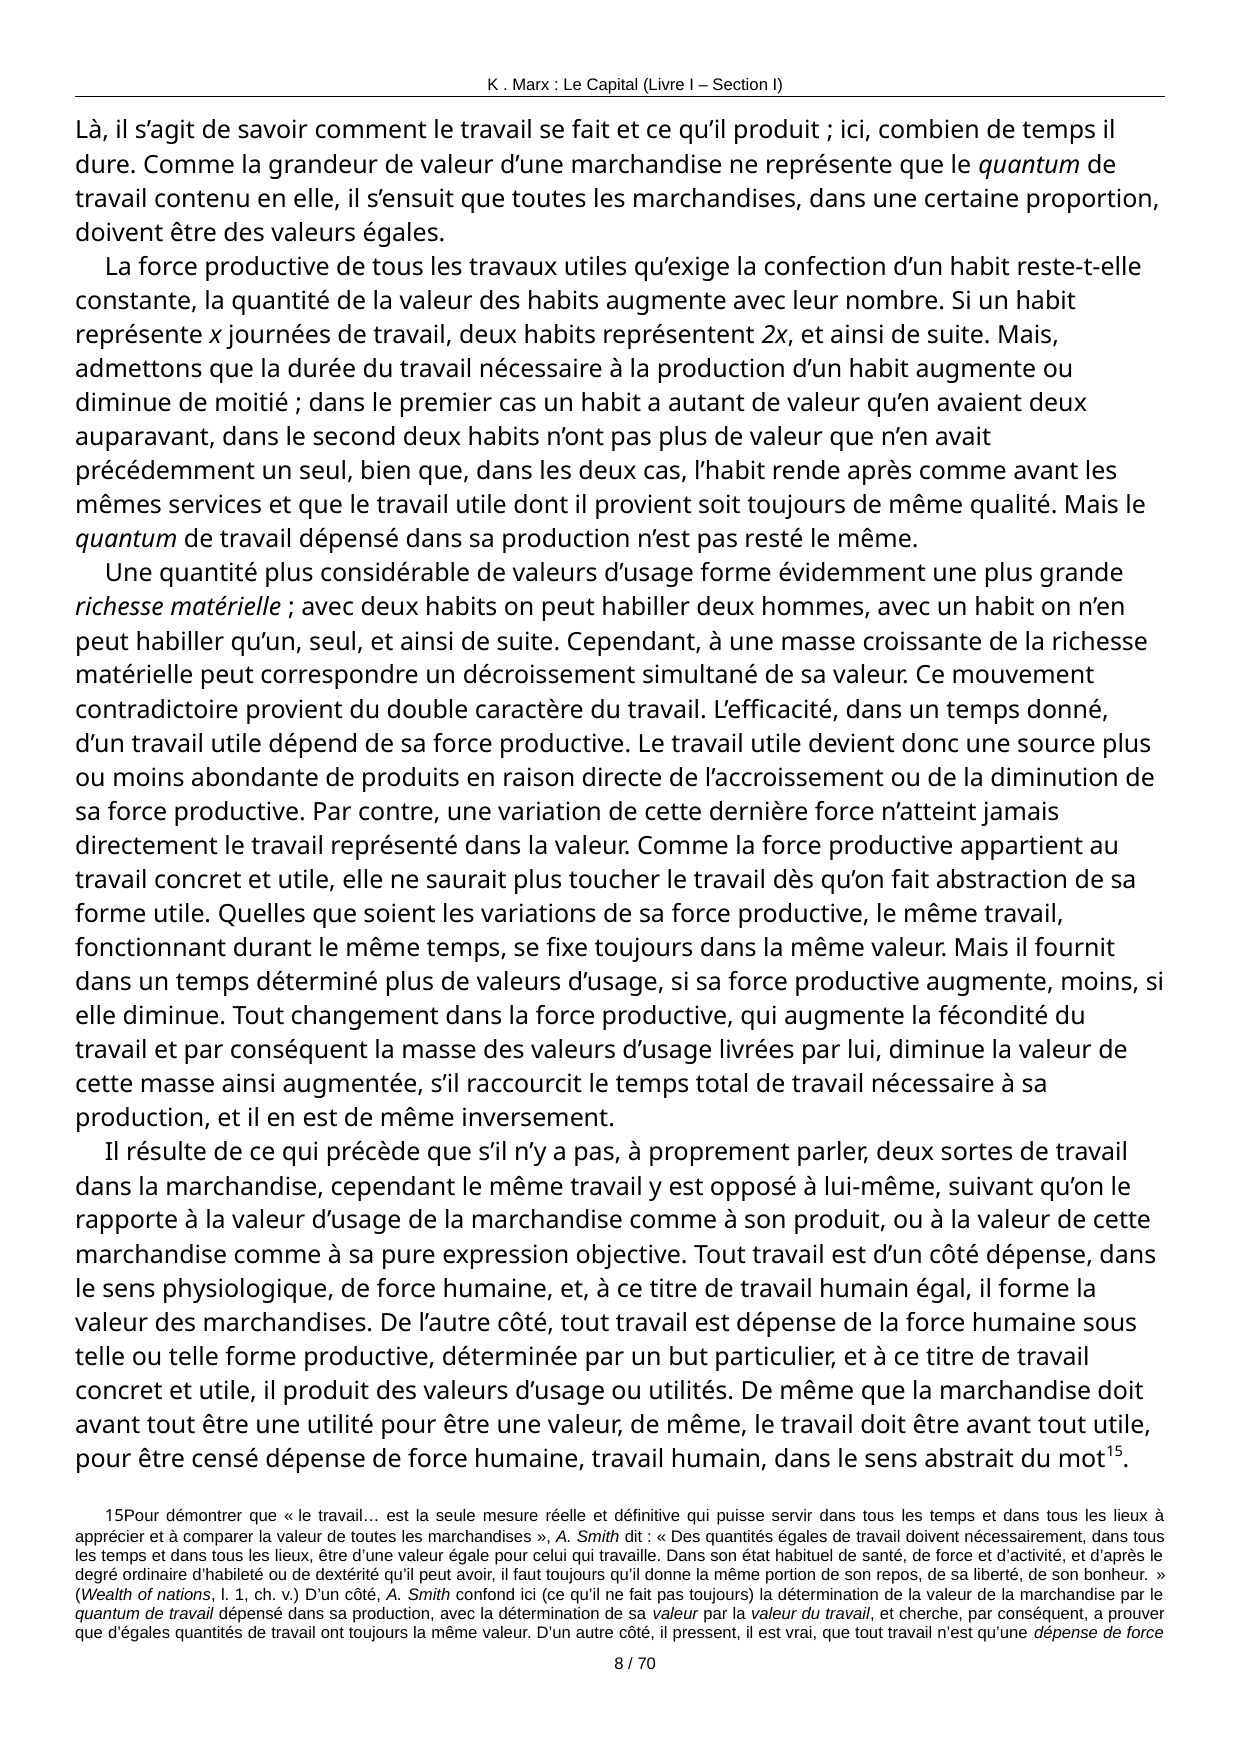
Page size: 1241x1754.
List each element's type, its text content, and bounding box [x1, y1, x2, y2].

text Une quantité plus considérable de valeurs d’usage forme évidemment une plus grande richesse matérielle ; avec deux habits on peut habiller deux hommes, avec un habit on n’en peut habiller qu’un, seul, et ainsi de suite. Cependant, à une masse croissante de la richesse matérielle peut correspondre un décroissement simultané de sa valeur. Ce mouvement contradictoire provient du double caractère du travail. L’efficacité, dans un temps donné, d’un travail utile dépend de sa force productive. Le travail utile devient donc une source plus ou moins abondante de produits en raison directe de l’accroissement ou de la diminution de sa force productive. Par contre, une variation de cette dernière force n’atteint jamais directement le travail représenté dans la valeur. Comme la force productive appartient au travail concret et utile, elle ne saurait plus toucher le travail dès qu’on fait abstraction de sa forme utile. Quelles que soient les variations de sa force productive, le même travail, fonctionnant durant le même temps, se fixe toujours dans la même valeur. Mais il fournit dans un temps déterminé plus de valeurs d’usage, si sa force productive augmente, moins, si elle diminue. Tout changement dans la force productive, qui augmente la fécondité du travail et par conséquent la masse des valeurs d’usage livrées par lui, diminue la valeur de cette masse ainsi augmentée, s’il raccourcit le temps total de travail nécessaire à sa production, et il en est de même inversement. [75, 555, 1165, 1134]
text La force productive de tous les travaux utiles qu’exige la confection d’un habit reste-t-elle constante, la quantité de la valeur des habits augmente avec leur nombre. Si un habit représente x journées de travail, deux habits représentent 2x, et ainsi de suite. Mais, admettons que la durée du travail nécessaire à la production d’un habit augmente ou diminue de moitié ; dans le premier cas un habit a autant de valeur qu’en avaient deux auparavant, dans le second deux habits n’ont pas plus de valeur que n’en avait précédemment un seul, bien que, dans les deux cas, l’habit rende après comme avant les mêmes services et que le travail utile dont il provient soit toujours de même qualité. Mais le quantum de travail dépensé dans sa production n’est pas resté le même. [75, 248, 1165, 555]
text Il résulte de ce qui précède que s’il n’y a pas, à proprement parler, deux sortes de travail dans la marchandise, cependant le même travail y est opposé à lui-même, suivant qu’on le rapporte à la valeur d’usage de la marchandise comme à son produit, ou à la valeur de cette marchandise comme à sa pure expression objective. Tout travail est d’un côté dépense, dans le sens physiologique, de force humaine, et, à ce titre de travail humain égal, il forme la valeur des marchandises. De l’autre côté, tout travail est dépense de la force humaine sous telle ou telle forme productive, déterminée par un but particulier, et à ce titre de travail concret et utile, il produit des valeurs d’usage ou utilités. De même que la marchandise doit avant tout être une utilité pour être une valeur, de même, le travail doit être avant tout utile, pour être censé dépense de force humaine, travail humain, dans le sens abstrait du mot. [75, 1134, 1165, 1475]
text Pour démontrer que « le travail… est la seule mesure réelle et définitive qui puisse servir dans tous les temps et dans tous les lieux à apprécier et à comparer la valeur de toutes les marchandises », A. Smith dit : « Des quantités égales de travail doivent nécessairement, dans tous les temps et dans tous les lieux, être d’une valeur égale pour celui qui travaille. Dans son état habituel de santé, de force et d’activité, et d’après le degré ordinaire d’habileté ou de dextérité qu’il peut avoir, il faut toujours qu’il donne la même portion de son repos, de sa liberté, de son bonheur. » (Wealth of nations, l. 1, ch. v.) D’un côté, A. Smith confond ici (ce qu’il ne fait pas toujours) la détermination de la valeur de la marchandise par le quantum de travail dépensé dans sa production, avec la détermination de sa valeur par la valeur du travail, et cherche, par conséquent, a prouver que d’égales quantités de travail ont toujours la même valeur. D’un autre côté, il pressent, il est vrai, que tout travail n’est qu’une dépense de force [75, 1504, 1165, 1642]
text Là, il s’agit de savoir comment le travail se fait et ce qu’il produit ; ici, combien de temps il dure. Comme la grandeur de valeur d’une marchandise ne représente que le quantum de travail contenu en elle, il s’ensuit que toutes les marchandises, dans une certaine proportion, doivent être des valeurs égales. [75, 112, 1165, 248]
